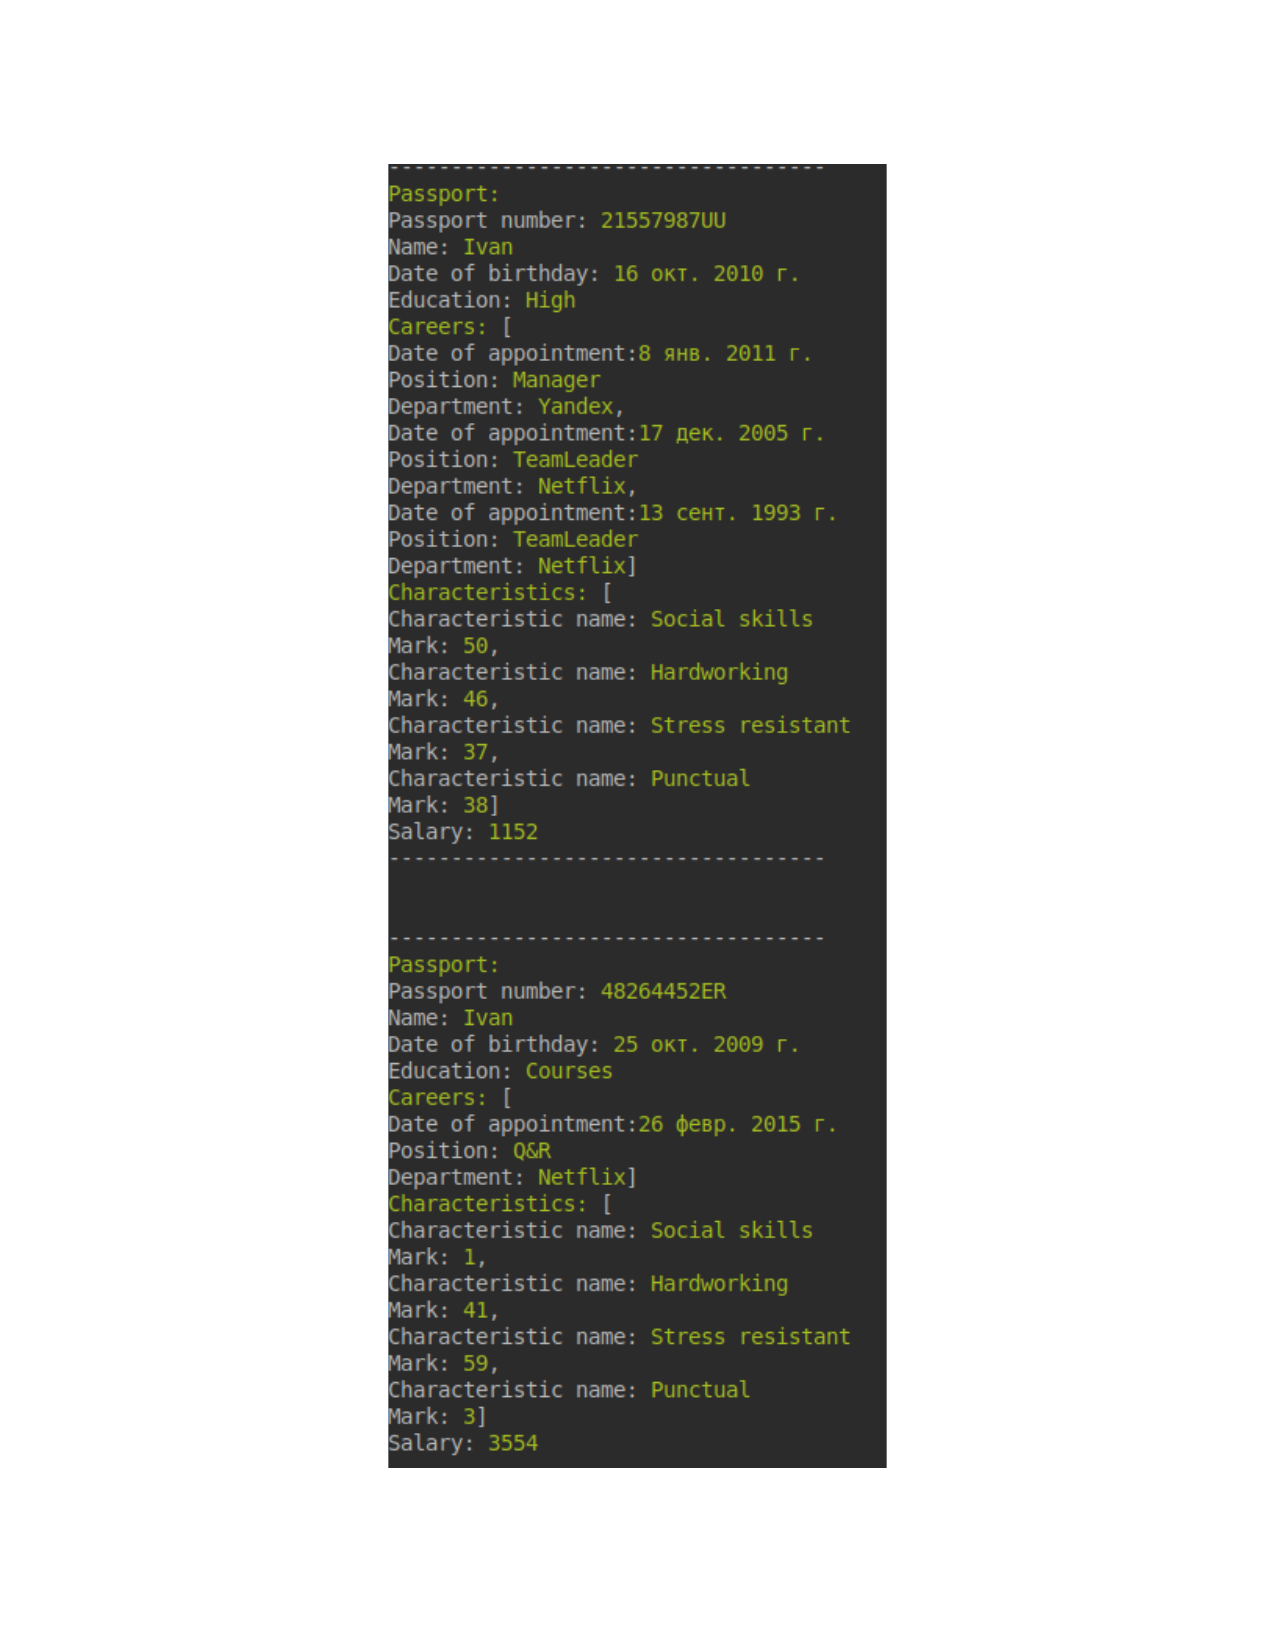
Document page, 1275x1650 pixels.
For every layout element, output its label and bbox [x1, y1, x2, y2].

picture [388, 164, 887, 1468]
